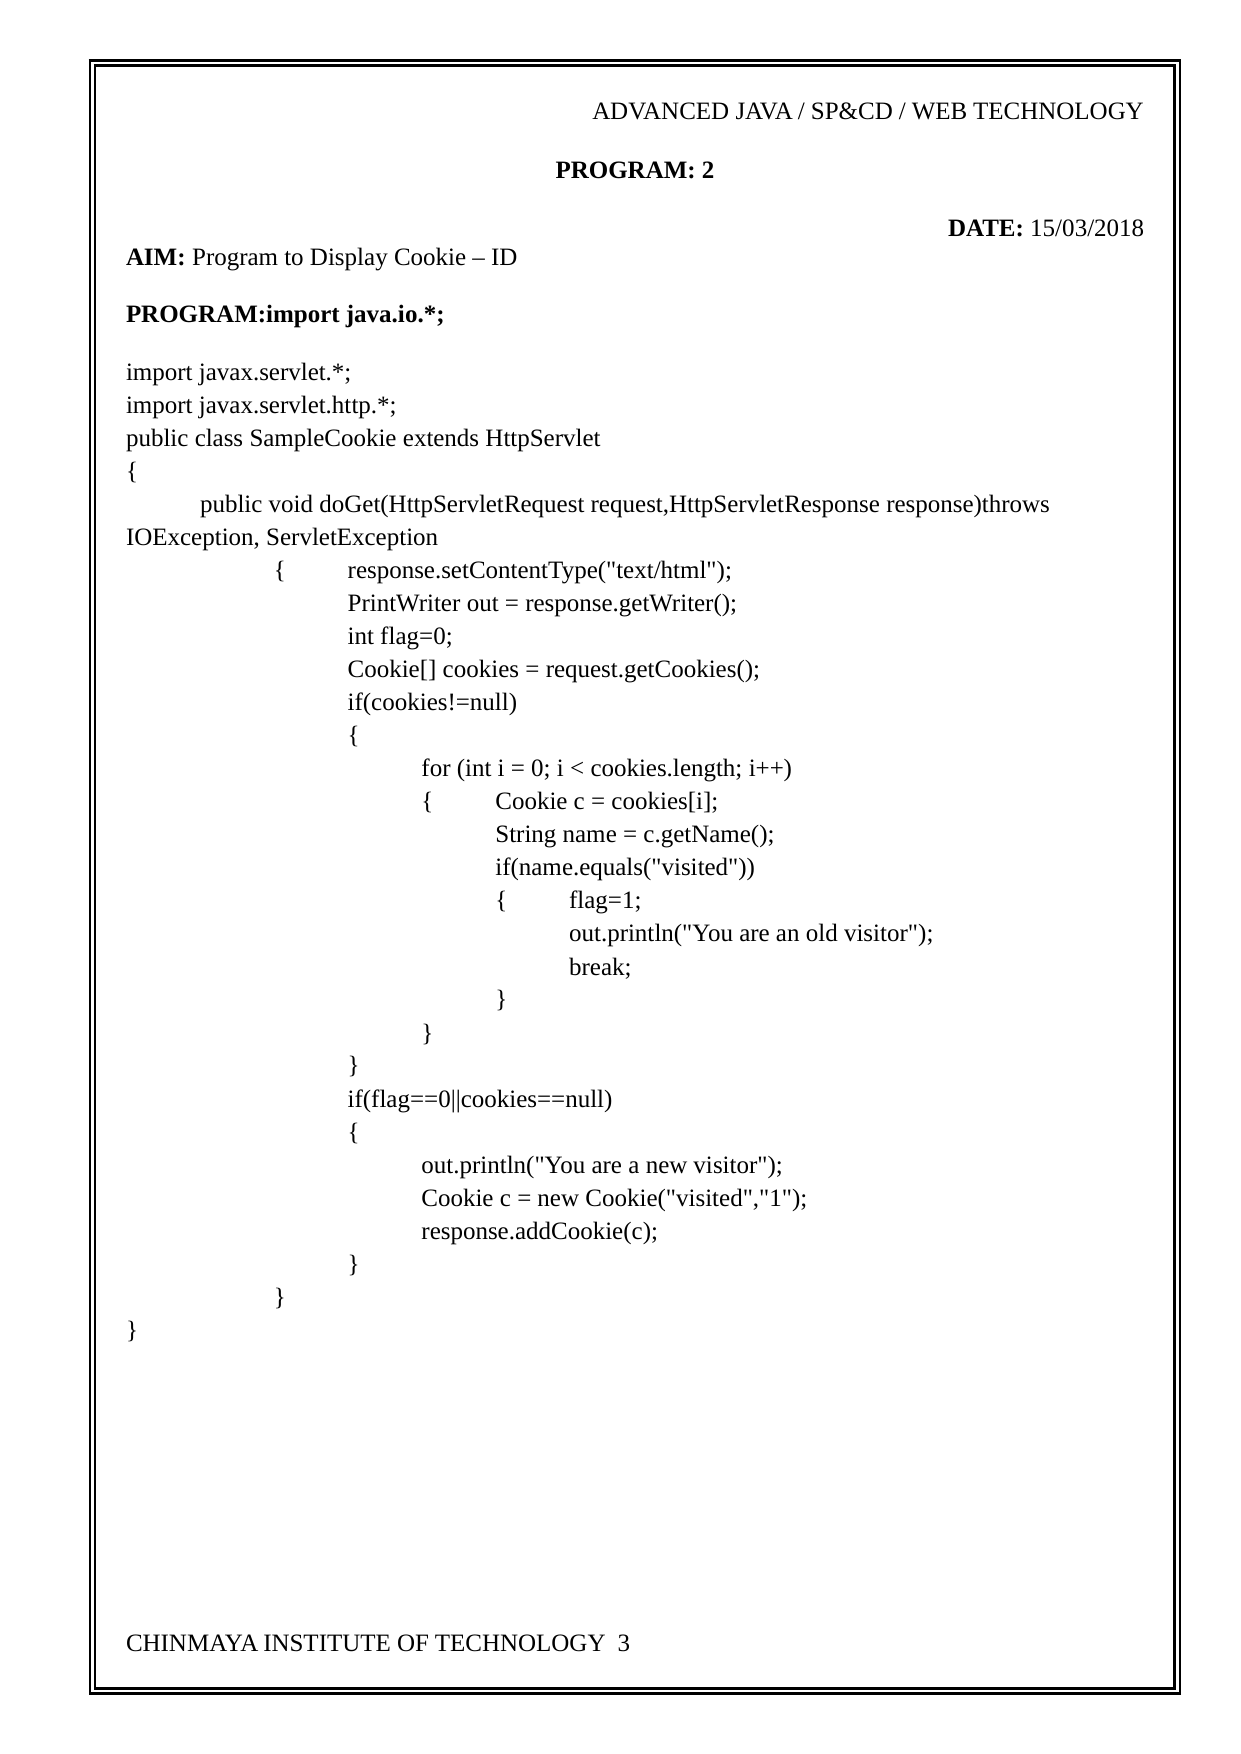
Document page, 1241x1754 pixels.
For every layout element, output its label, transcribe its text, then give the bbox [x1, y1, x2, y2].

text String name = c.getName(); [126, 819, 1144, 848]
text PROGRAM:import java.io.*; [126, 299, 1144, 328]
text response.addCookie(c); [126, 1216, 1144, 1244]
text public void doGet(HttpServletRequest request,HttpServletResponse response)throws IOException, ServletException [126, 489, 1144, 551]
text { [126, 720, 1144, 749]
text Cookie c = new Cookie("visited","1"); [126, 1183, 1144, 1211]
text AIM: Program to Display Cookie – ID [126, 242, 1144, 271]
text import javax.servlet.http.*; [126, 390, 1144, 419]
text if(flag==0||cookies==null) [126, 1084, 1144, 1112]
text { [126, 1117, 1144, 1145]
text } [126, 1249, 1144, 1277]
text public class SampleCookie extends HttpServlet [126, 423, 1144, 452]
text { Cookie c = cookies[i]; [126, 786, 1144, 815]
text import javax.servlet.*; [126, 357, 1144, 386]
text out.println("You are an old visitor"); [126, 918, 1144, 947]
text } [126, 1315, 1144, 1343]
text break; [126, 952, 1144, 980]
text } [126, 1282, 1144, 1311]
text { response.setContentType("text/html"); [126, 555, 1144, 584]
text } [126, 1051, 1144, 1079]
text int flag=0; [126, 621, 1144, 650]
text out.println("You are a new visitor"); [126, 1150, 1144, 1178]
text } [126, 984, 1144, 1013]
text } [126, 1018, 1144, 1046]
text { flag=1; [126, 886, 1144, 914]
text if(name.equals("visited")) [126, 852, 1144, 881]
text DATE: 15/03/2018 [126, 213, 1144, 242]
text PROGRAM: 2 [126, 155, 1144, 184]
text Cookie[] cookies = request.getCookies(); [126, 654, 1144, 683]
text { [126, 456, 1144, 485]
text if(cookies!=null) [126, 687, 1144, 716]
text for (int i = 0; i < cookies.length; i++) [126, 753, 1144, 782]
text PrintWriter out = response.getWriter(); [126, 588, 1144, 617]
